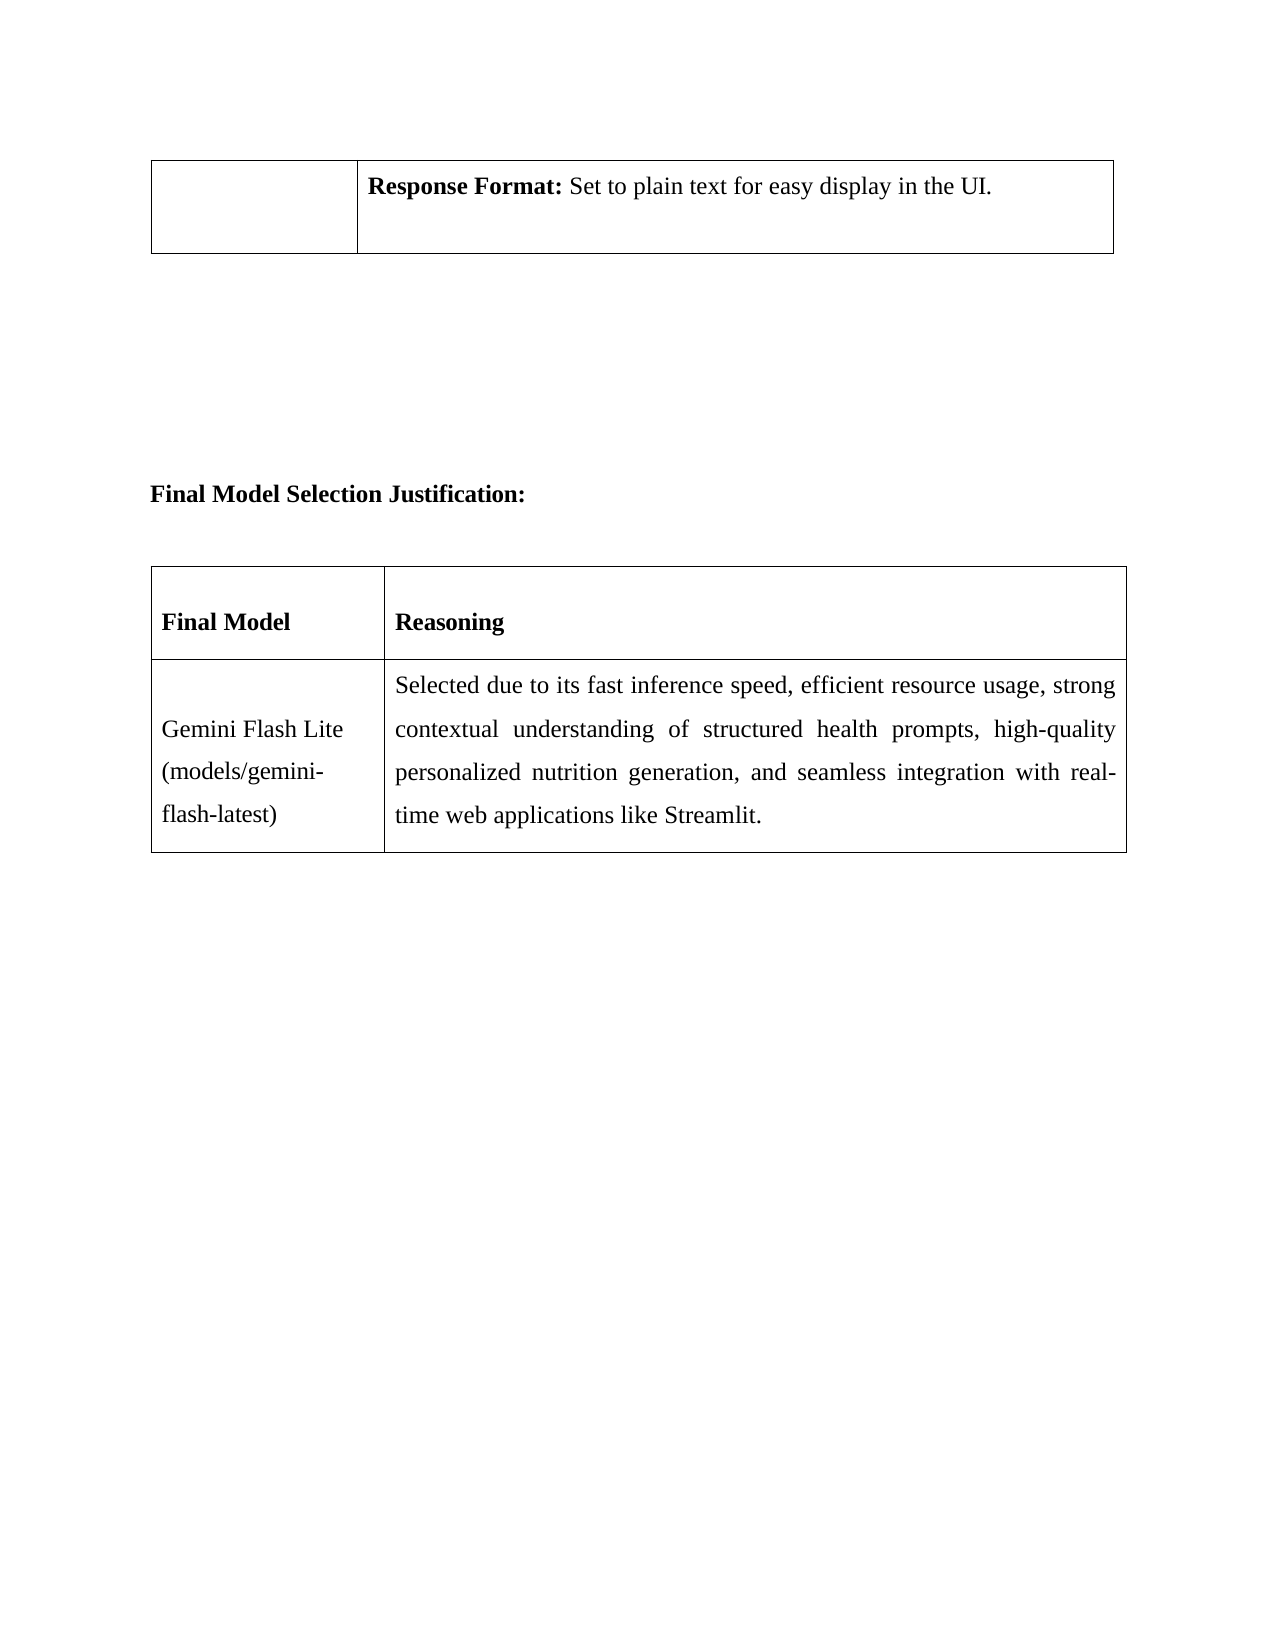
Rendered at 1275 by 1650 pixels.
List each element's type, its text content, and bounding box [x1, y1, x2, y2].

table_header Final Model [152, 567, 384, 659]
table_header Response Format: Set to plain text for easy display in the UI. [358, 161, 1113, 253]
table_cell Gemini Flash Lite (models/gemini- flash-latest) [152, 660, 384, 852]
table_header [152, 161, 357, 253]
table_header Reasoning [385, 567, 1126, 659]
text Final Model Selection Justification: [150, 479, 1162, 508]
table_cell Selected due to its fast inference speed, efficient resource usage, strong contextual understanding of structured health prompts, high-quality personalized nutrition generation, and seamless integration with real- time web applications like Streamlit. [385, 660, 1126, 852]
